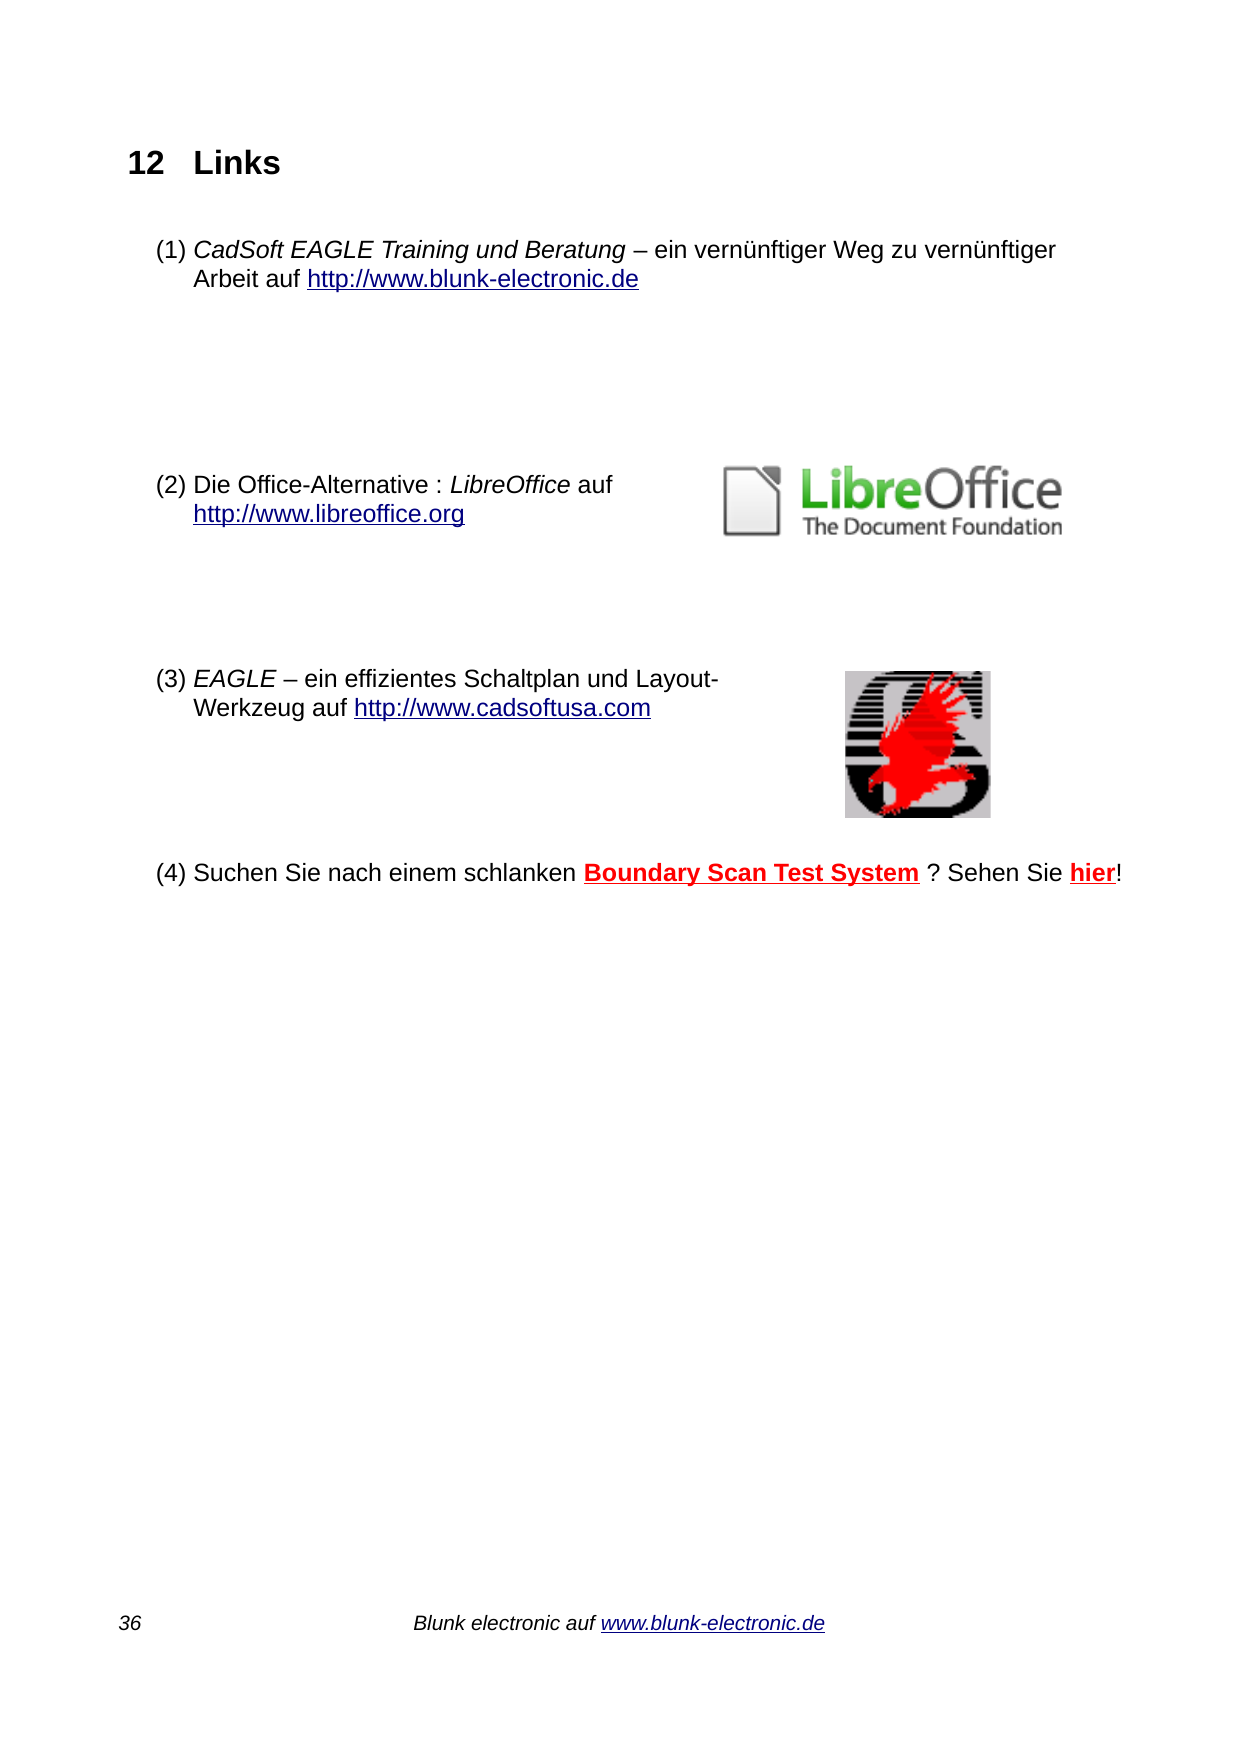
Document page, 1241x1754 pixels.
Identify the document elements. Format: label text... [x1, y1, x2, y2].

list [1096, 471, 1123, 528]
list EAGLE – ein effizientes Schaltplan und Layout-Werkzeug auf http://www.cadsoftusa.com [156, 664, 1123, 722]
picture [699, 442, 1096, 563]
list Die Office-Alternative : LibreOffice auf http://www.libreoffice.org [156, 471, 699, 528]
picture [845, 671, 991, 818]
list CadSoft EAGLE Training und Beratung – ein vernünftiger Weg zu vernünftiger Arbeit auf http://www.blunk-electronic.de [156, 236, 1123, 293]
list Suchen Sie nach einem schlanken Boundary Scan Test System ? Sehen Sie hier! [156, 858, 1123, 887]
subtitle Links [118, 143, 1123, 182]
